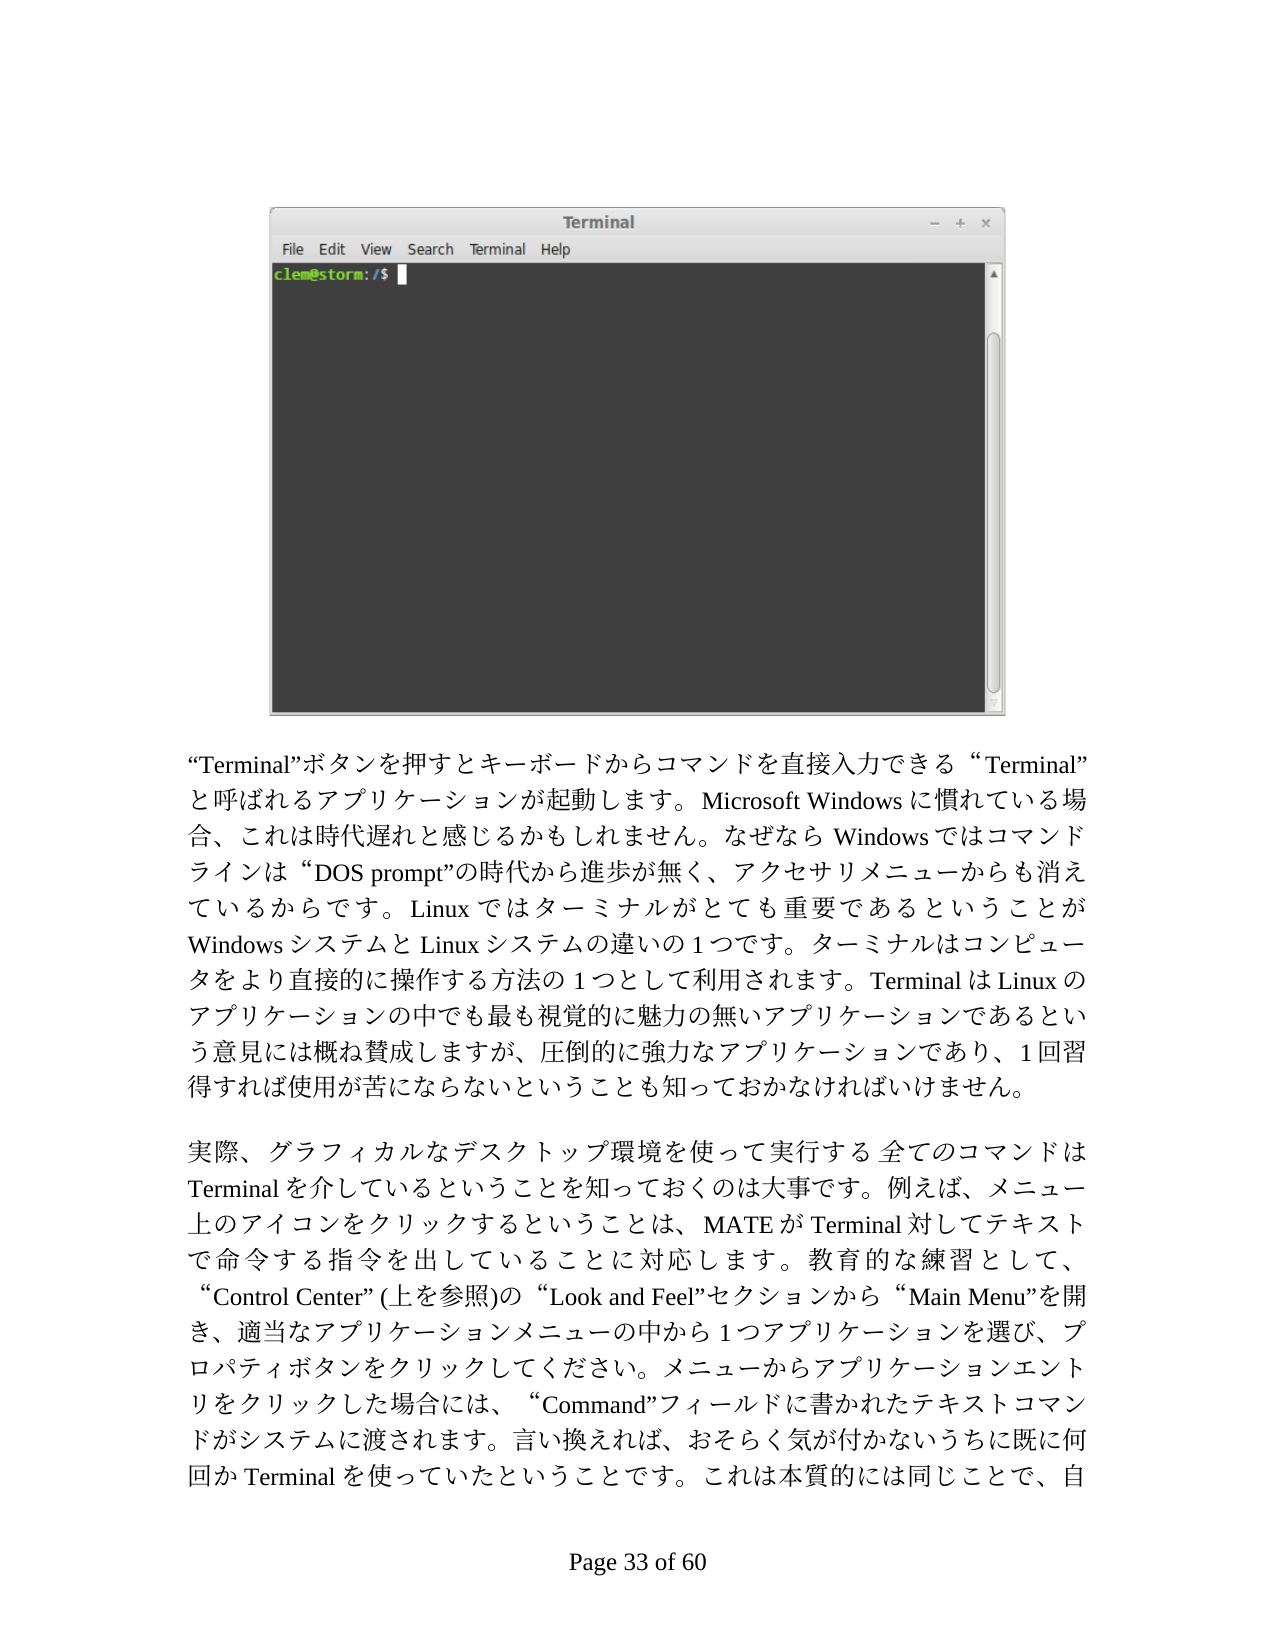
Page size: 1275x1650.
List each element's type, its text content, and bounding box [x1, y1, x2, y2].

text “Terminal”ボタンを押すとキーボードからコマンドを直接入力できる“Terminal”と呼ばれるアプリケーションが起動します。Microsoft Windowsに慣れている場合、これは時代遅れと感じるかもしれません。なぜならWindowsではコマンドラインは“DOS prompt”の時代から進歩が無く、アクセサリメニューからも消えているからです。Linuxではターミナルがとても重要であるということがWindowsシステムとLinuxシステムの違いの1つです。ターミナルはコンピュータをより直接的に操作する方法の1つとして利用されます。TerminalはLinuxのアプリケーションの中でも最も視覚的に魅力の無いアプリケーションであるという意見には概ね賛成しますが、圧倒的に強力なアプリケーションであり、1回習得すれば使用が苦にならないということも知っておかなければいけません。 [187, 745, 1087, 1104]
text 実際、グラフィカルなデスクトップ環境を使って実行する全てのコマンドはTerminalを介しているということを知っておくのは大事です。例えば、メニュー上のアイコンをクリックするということは、MATEがTerminal対してテキストで命令する指令を出していることに対応します。教育的な練習として、“Control Center” (上を参照)の“Look and Feel”セクションから“Main Menu”を開き、適当なアプリケーションメニューの中から1つアプリケーションを選び、プロパティボタンをクリックしてください。メニューからアプリケーションエントリをクリックした場合には、“Command”フィールドに書かれたテキストコマンドがシステムに渡されます。言い換えれば、おそらく気が付かないうちに既に何回かTerminalを使っていたということです。これは本質的には同じことで、自分でコマンドを打ち込む代わりに、デスクトップ(MATE)が打ち込んでいたということです(常に数百のアプリケーション名を覚えておきたい人などいないため、これは良いことです)。 [187, 1133, 1087, 1492]
picture [269, 207, 1006, 716]
